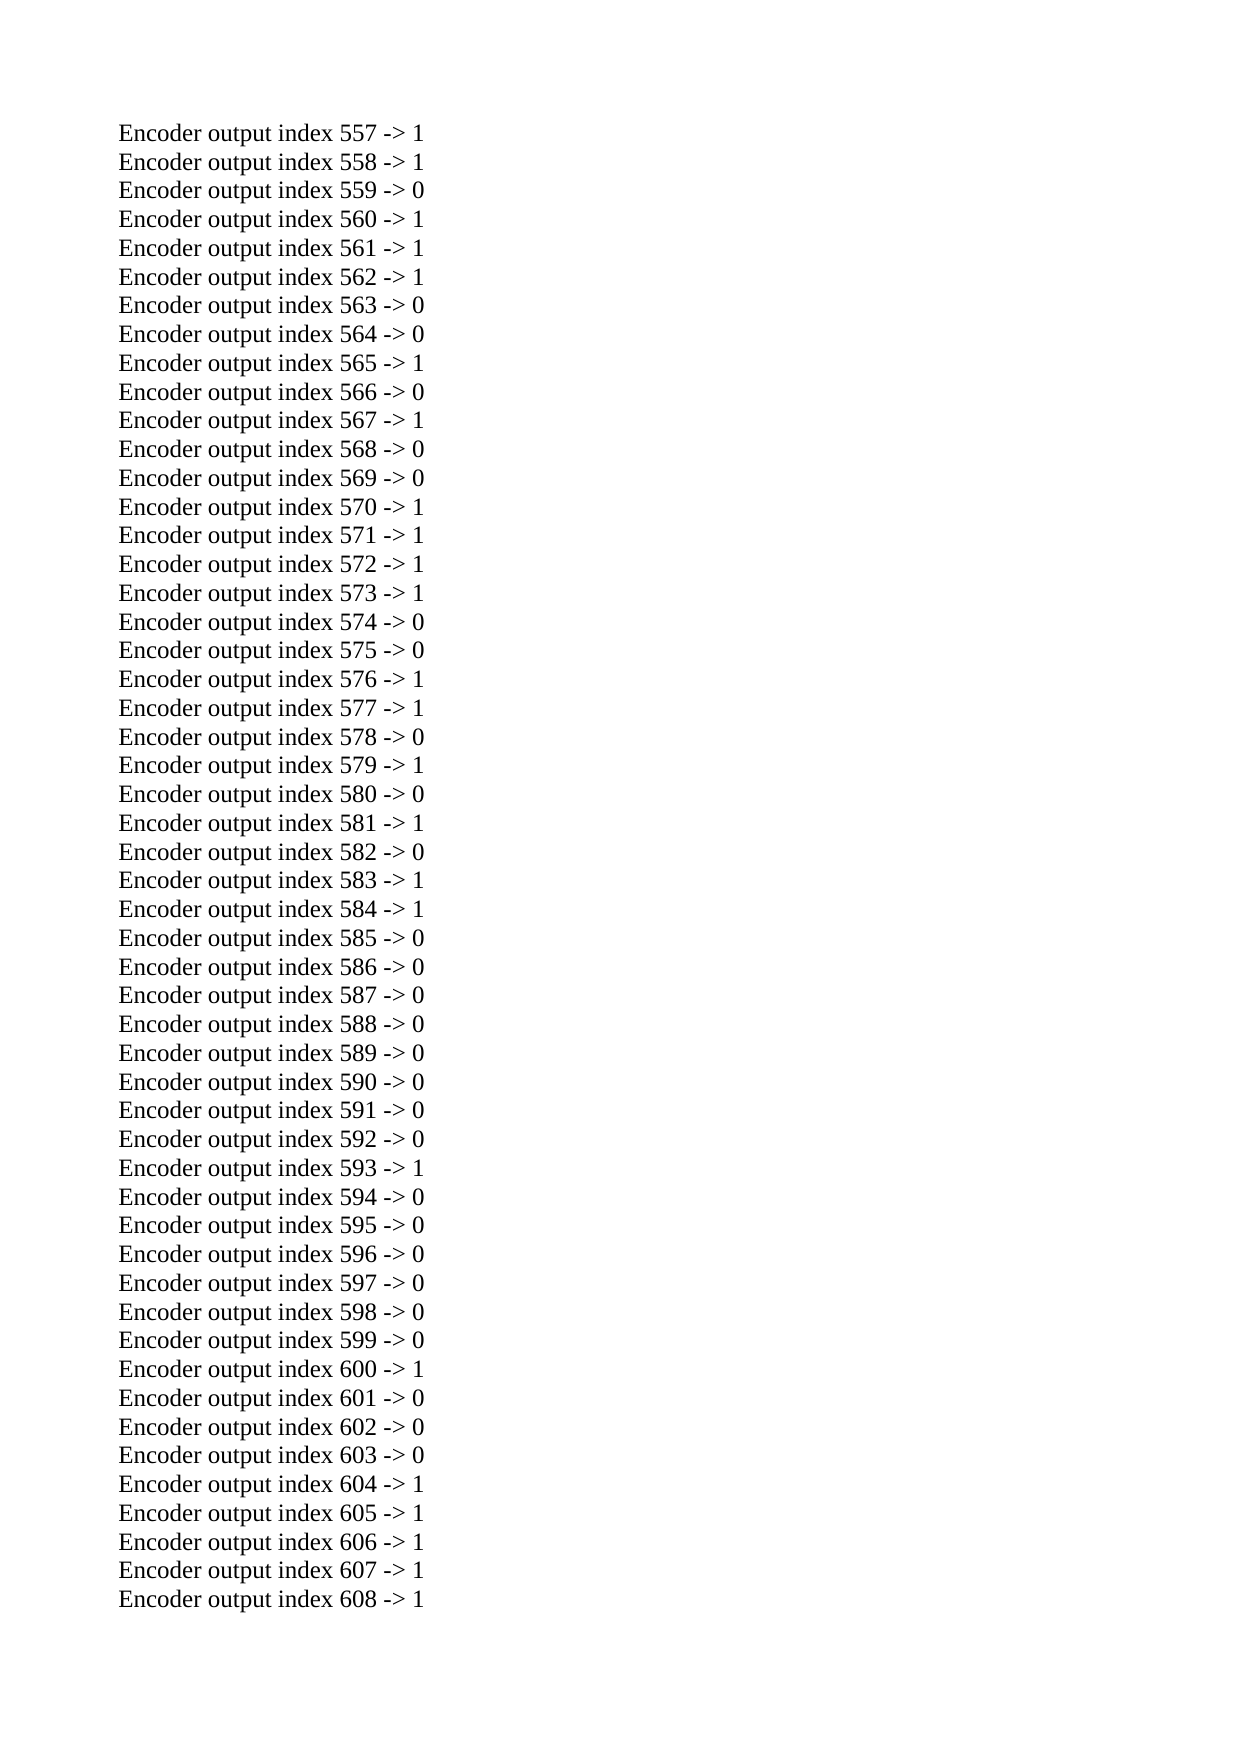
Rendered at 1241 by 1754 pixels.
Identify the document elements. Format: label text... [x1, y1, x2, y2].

text Encoder output index 558 -> 1 [118, 147, 1122, 176]
text Encoder output index 587 -> 0 [118, 981, 1122, 1009]
text Encoder output index 599 -> 0 [118, 1326, 1122, 1354]
text Encoder output index 604 -> 1 [118, 1469, 1122, 1498]
text Encoder output index 574 -> 0 [118, 607, 1122, 636]
text Encoder output index 582 -> 0 [118, 837, 1122, 866]
text Encoder output index 559 -> 0 [118, 176, 1122, 204]
text Encoder output index 586 -> 0 [118, 952, 1122, 981]
text Encoder output index 594 -> 0 [118, 1182, 1122, 1211]
text Encoder output index 564 -> 0 [118, 319, 1122, 348]
text Encoder output index 608 -> 1 [118, 1584, 1122, 1613]
text Encoder output index 569 -> 0 [118, 463, 1122, 492]
text Encoder output index 600 -> 1 [118, 1354, 1122, 1383]
text Encoder output index 598 -> 0 [118, 1297, 1122, 1326]
text Encoder output index 591 -> 0 [118, 1096, 1122, 1124]
text Encoder output index 576 -> 1 [118, 664, 1122, 693]
text Encoder output index 603 -> 0 [118, 1441, 1122, 1469]
text Encoder output index 567 -> 1 [118, 406, 1122, 434]
text Encoder output index 578 -> 0 [118, 722, 1122, 751]
text Encoder output index 590 -> 0 [118, 1067, 1122, 1096]
text Encoder output index 583 -> 1 [118, 866, 1122, 894]
text Encoder output index 589 -> 0 [118, 1038, 1122, 1067]
text Encoder output index 592 -> 0 [118, 1124, 1122, 1153]
text Encoder output index 561 -> 1 [118, 233, 1122, 262]
text Encoder output index 581 -> 1 [118, 808, 1122, 837]
text Encoder output index 557 -> 1 [118, 118, 1122, 147]
text Encoder output index 560 -> 1 [118, 204, 1122, 233]
text Encoder output index 572 -> 1 [118, 549, 1122, 578]
text Encoder output index 595 -> 0 [118, 1211, 1122, 1239]
text Encoder output index 607 -> 1 [118, 1556, 1122, 1584]
text Encoder output index 605 -> 1 [118, 1498, 1122, 1527]
text Encoder output index 575 -> 0 [118, 636, 1122, 664]
text Encoder output index 606 -> 1 [118, 1527, 1122, 1556]
text Encoder output index 597 -> 0 [118, 1268, 1122, 1297]
text Encoder output index 562 -> 1 [118, 262, 1122, 291]
text Encoder output index 596 -> 0 [118, 1239, 1122, 1268]
text Encoder output index 601 -> 0 [118, 1383, 1122, 1412]
text Encoder output index 579 -> 1 [118, 751, 1122, 779]
text Encoder output index 588 -> 0 [118, 1009, 1122, 1038]
text Encoder output index 563 -> 0 [118, 291, 1122, 319]
text Encoder output index 585 -> 0 [118, 923, 1122, 952]
text Encoder output index 584 -> 1 [118, 894, 1122, 923]
text Encoder output index 602 -> 0 [118, 1412, 1122, 1441]
text Encoder output index 580 -> 0 [118, 779, 1122, 808]
text Encoder output index 573 -> 1 [118, 578, 1122, 607]
text Encoder output index 571 -> 1 [118, 521, 1122, 549]
text Encoder output index 565 -> 1 [118, 348, 1122, 377]
text Encoder output index 577 -> 1 [118, 693, 1122, 722]
text Encoder output index 568 -> 0 [118, 434, 1122, 463]
text Encoder output index 570 -> 1 [118, 492, 1122, 521]
text Encoder output index 593 -> 1 [118, 1153, 1122, 1182]
text Encoder output index 566 -> 0 [118, 377, 1122, 406]
